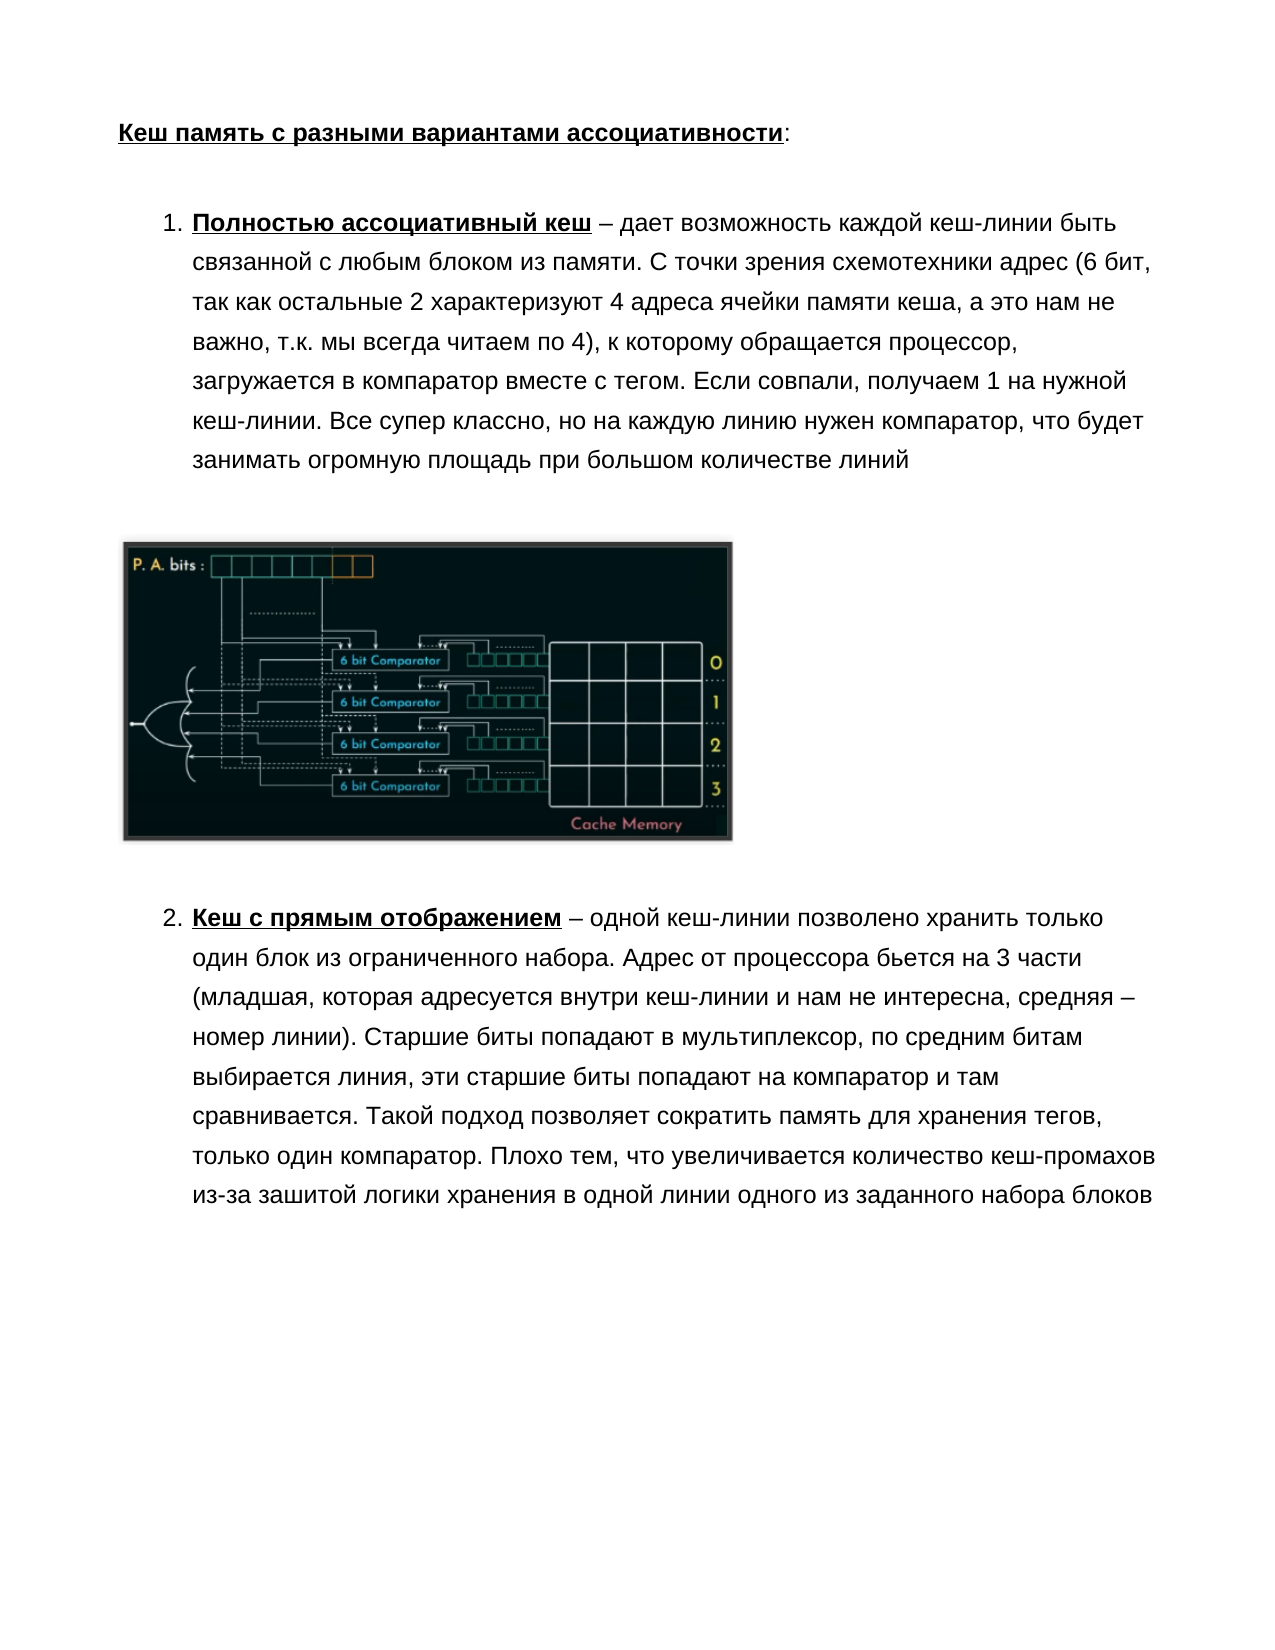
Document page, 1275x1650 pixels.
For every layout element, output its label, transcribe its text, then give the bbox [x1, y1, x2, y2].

list Кеш с прямым отображением – одной кеш-линии позволено хранить только один блок из ограниченного набора. Адрес от процессора бьется на 3 части (младшая, которая адресуется внутри кеш-линии и нам не интересна, средняя – номер линии). Старшие биты попадают в мультиплексор, по средним битам выбирается линия, эти старшие биты попадают на компаратор и там сравнивается. Такой подход позволяет сократить память для хранения тегов, только один компаратор. Плохо тем, что увеличивается количество кеш-промахов из-за зашитой логики хранения в одной линии одного из заданного набора блоков [162, 903, 1157, 1209]
list Полностью ассоциативный кеш – дает возможность каждой кеш-линии быть связанной с любым блоком из памяти. С точки зрения схемотехники адрес (6 бит, так как остальные 2 характеризуют 4 адреса ячейки памяти кеша, а это нам не важно, т.к. мы всегда читаем по 4), к которому обращается процессор, загружается в компаратор вместе с тегом. Если совпали, получаем 1 на нужной кеш-линии. Все супер классно, но на каждую линию нужен компаратор, что будет занимать огромную площадь при большом количестве линий [162, 208, 1157, 474]
text Кеш память с разными вариантами ассоциативности: [118, 118, 1157, 147]
picture [118, 534, 734, 845]
